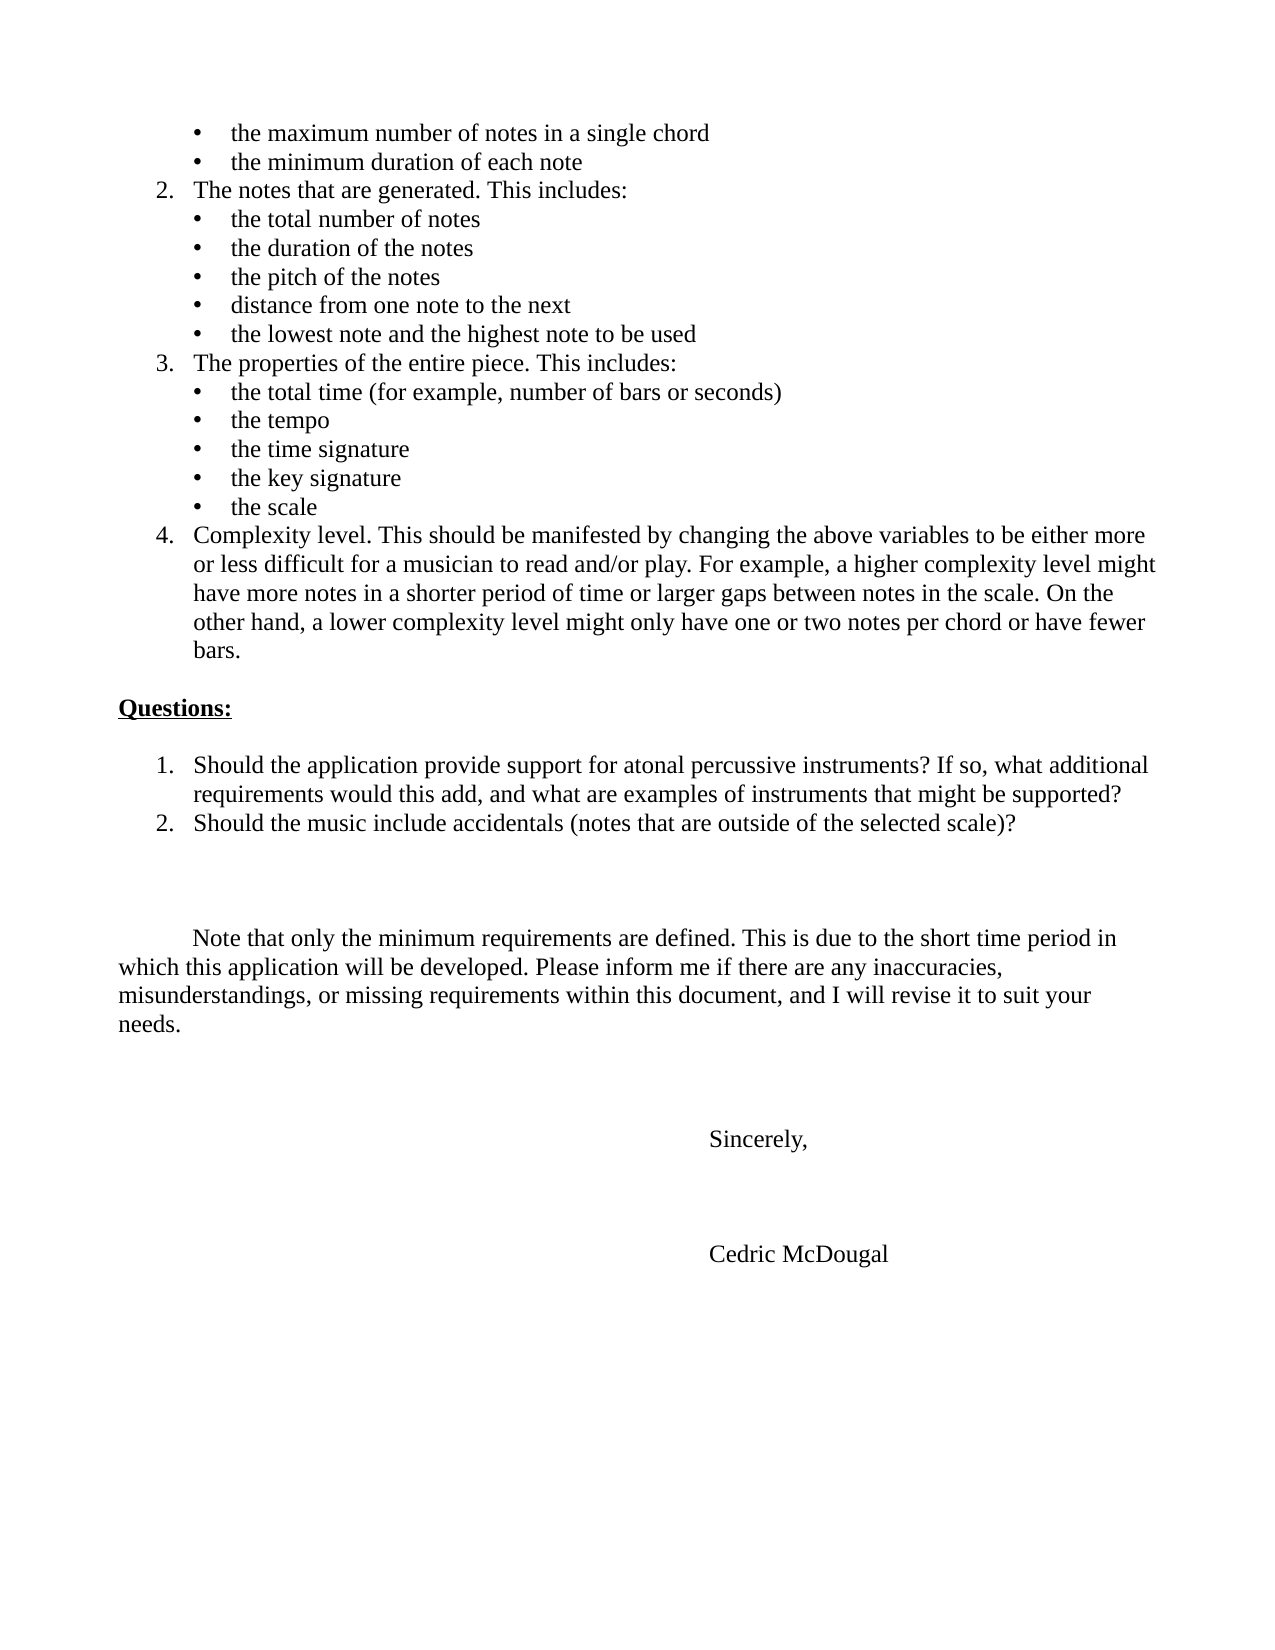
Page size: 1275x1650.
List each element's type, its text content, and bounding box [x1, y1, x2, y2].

list The notes that are generated. This includes: [156, 176, 1157, 204]
list the minimum duration of each note [193, 147, 1157, 176]
list The properties of the entire piece. This includes: [156, 348, 1157, 377]
list distance from one note to the next [193, 291, 1157, 319]
list the total number of notes [193, 204, 1157, 233]
list the total time (for example, number of bars or seconds) [193, 377, 1157, 406]
list the key signature [193, 463, 1157, 492]
list Complexity level. This should be manifested by changing the above variables to be either more or less difficult for a musician to read and/or play. For example, a higher complexity level might have more notes in a shorter period of time or larger gaps between notes in the scale. On the other hand, a lower complexity level might only have one or two notes per chord or have fewer bars. [156, 521, 1157, 664]
text Note that only the minimum requirements are defined. This is due to the short time period in which this application will be developed. Please inform me if there are any inaccuracies, misunderstandings, or missing requirements within this document, and I will revise it to suit your needs. [118, 923, 1157, 1038]
list Should the music include accidentals (notes that are outside of the selected scale)? [156, 808, 1157, 837]
list the maximum number of notes in a single chord [193, 118, 1157, 147]
list the lowest note and the highest note to be used [193, 319, 1157, 348]
list the tempo [193, 406, 1157, 434]
list the scale [193, 492, 1157, 521]
text Sincerely, [118, 1124, 1157, 1153]
list the time signature [193, 434, 1157, 463]
text Questions: [118, 693, 1157, 722]
list Should the application provide support for atonal percussive instruments? If so, what additional requirements would this add, and what are examples of instruments that might be supported? [156, 751, 1157, 808]
list the pitch of the notes [193, 262, 1157, 291]
text Cedric McDougal [118, 1239, 1157, 1268]
list the duration of the notes [193, 233, 1157, 262]
